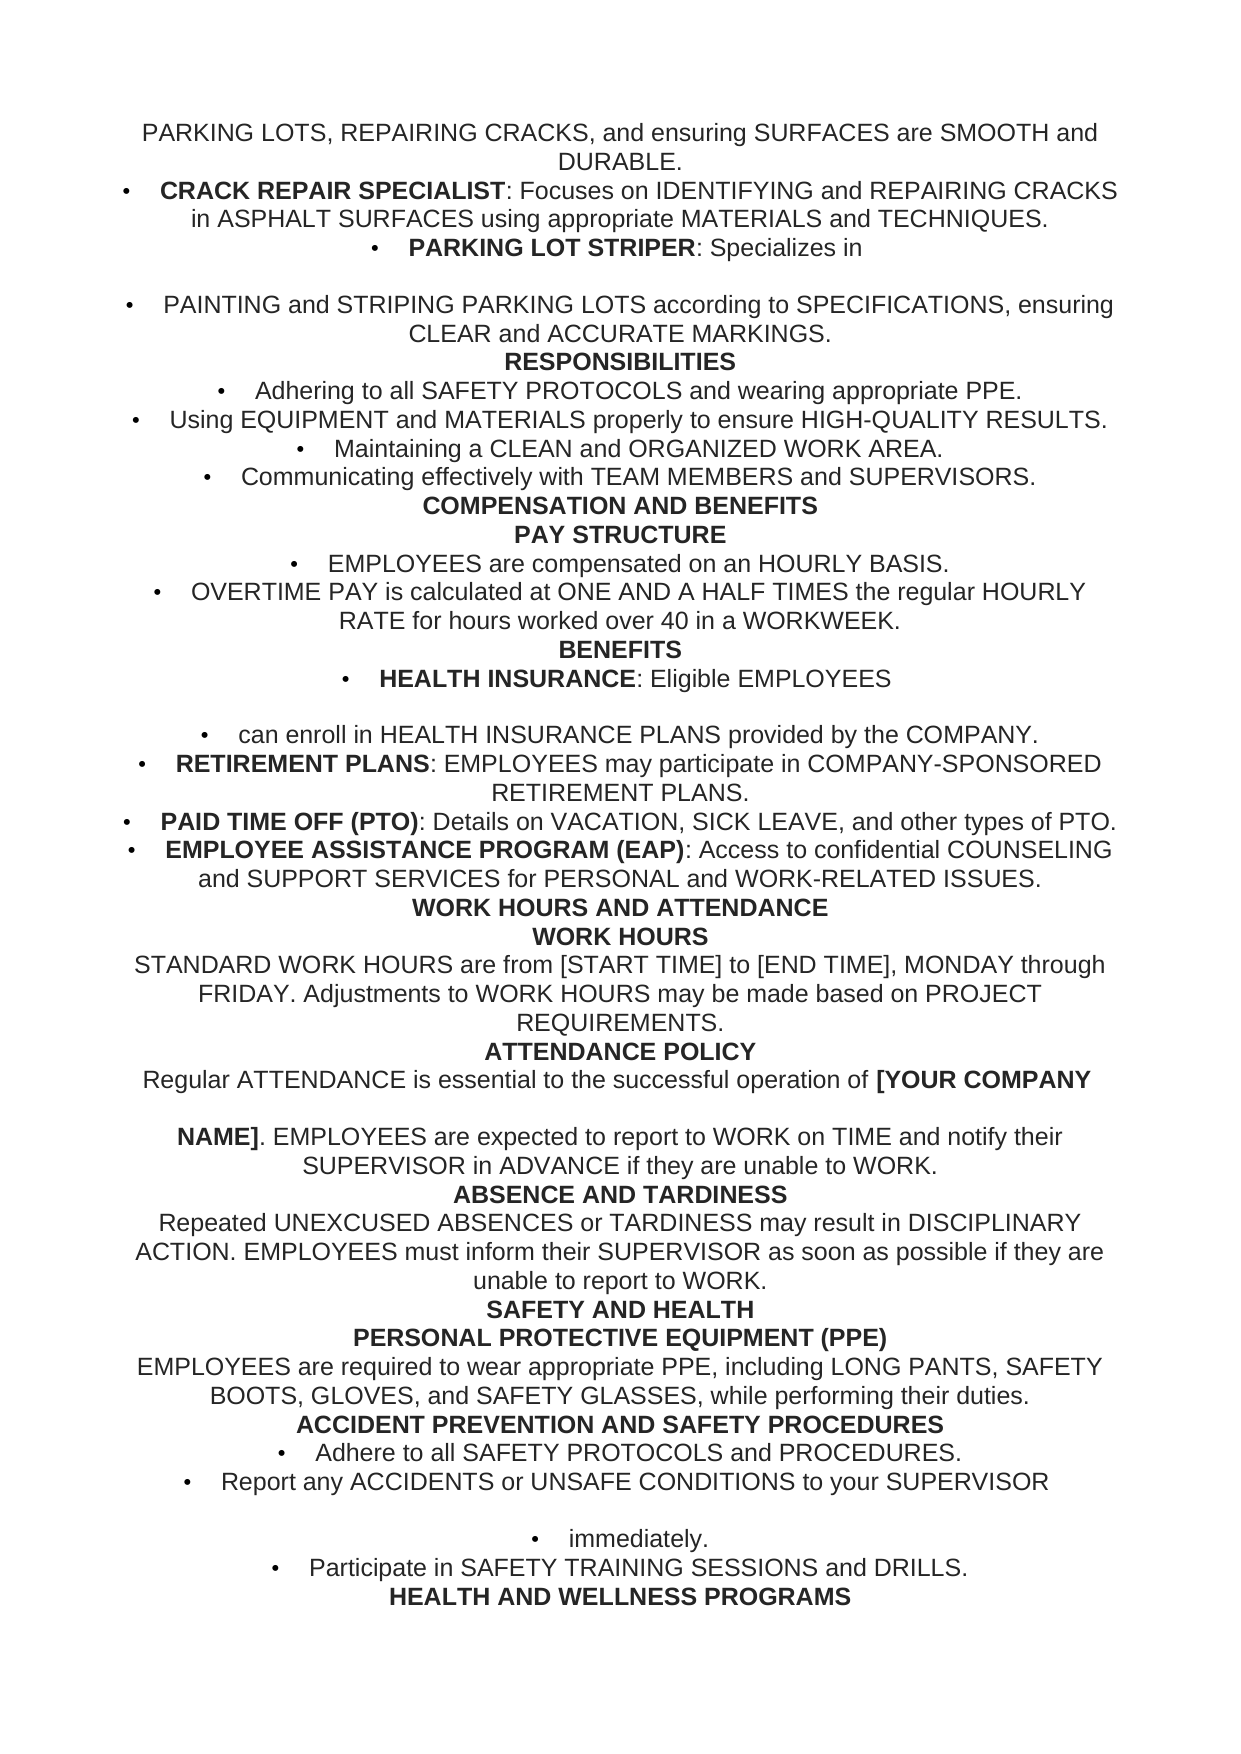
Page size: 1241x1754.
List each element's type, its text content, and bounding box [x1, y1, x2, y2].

text HEALTH AND WELLNESS PROGRAMS [118, 1581, 1122, 1610]
text SAFETY AND HEALTH [118, 1295, 1122, 1323]
text NAME]. EMPLOYEES are expected to report to WORK on TIME and notify their SUPERVISOR in ADVANCE if they are unable to WORK. [118, 1122, 1122, 1180]
text PERSONAL PROTECTIVE EQUIPMENT (PPE) [118, 1323, 1122, 1352]
list CRACK REPAIR SPECIALIST: Focuses on IDENTIFYING and REPAIRING CRACKS in ASPHALT SURFACES using appropriate MATERIALS and TECHNIQUES. [81, 176, 1122, 233]
text EMPLOYEES are required to wear appropriate PPE, including LONG PANTS, SAFETY BOOTS, GLOVES, and SAFETY GLASSES, while performing their duties. [118, 1352, 1122, 1410]
list PAINTING and STRIPING PARKING LOTS according to SPECIFICATIONS, ensuring CLEAR and ACCURATE MARKINGS. [81, 290, 1122, 347]
list OVERTIME PAY is calculated at ONE AND A HALF TIMES the regular HOURLY RATE for hours worked over 40 in a WORKWEEK. [81, 577, 1122, 635]
list Participate in SAFETY TRAINING SESSIONS and DRILLS. [81, 1553, 1122, 1581]
text PAY STRUCTURE [118, 520, 1122, 549]
text Repeated UNEXCUSED ABSENCES or TARDINESS may result in DISCIPLINARY ACTION. EMPLOYEES must inform their SUPERVISOR as soon as possible if they are unable to report to WORK. [118, 1208, 1122, 1295]
list EMPLOYEES are compensated on an HOURLY BASIS. [81, 549, 1122, 577]
text WORK HOURS [118, 922, 1122, 950]
list PARKING LOT STRIPER: Specializes in [81, 233, 1122, 262]
list RETIREMENT PLANS: EMPLOYEES may participate in COMPANY-SPONSORED RETIREMENT PLANS. [81, 749, 1122, 807]
text STANDARD WORK HOURS are from [START TIME] to [END TIME], MONDAY through FRIDAY. Adjustments to WORK HOURS may be made based on PROJECT REQUIREMENTS. [118, 950, 1122, 1037]
list Adhering to all SAFETY PROTOCOLS and wearing appropriate PPE. [81, 376, 1122, 405]
text RESPONSIBILITIES [118, 347, 1122, 376]
text BENEFITS [118, 635, 1122, 664]
list PAID TIME OFF (PTO): Details on VACATION, SICK LEAVE, and other types of PTO. [81, 807, 1122, 835]
list Communicating effectively with TEAM MEMBERS and SUPERVISORS. [81, 462, 1122, 491]
text WORK HOURS AND ATTENDANCE [118, 893, 1122, 922]
list PARKING LOTS, REPAIRING CRACKS, and ensuring SURFACES are SMOOTH and DURABLE. [81, 118, 1122, 176]
text Regular ATTENDANCE is essential to the successful operation of [YOUR COMPANY [118, 1065, 1122, 1094]
list immediately. [81, 1524, 1122, 1553]
text ACCIDENT PREVENTION AND SAFETY PROCEDURES [118, 1410, 1122, 1438]
list Adhere to all SAFETY PROTOCOLS and PROCEDURES. [81, 1438, 1122, 1467]
list EMPLOYEE ASSISTANCE PROGRAM (EAP): Access to confidential COUNSELING and SUPPORT SERVICES for PERSONAL and WORK-RELATED ISSUES. [81, 835, 1122, 893]
list Report any ACCIDENTS or UNSAFE CONDITIONS to your SUPERVISOR [81, 1467, 1122, 1496]
text ABSENCE AND TARDINESS [118, 1180, 1122, 1208]
list Maintaining a CLEAN and ORGANIZED WORK AREA. [81, 434, 1122, 462]
list can enroll in HEALTH INSURANCE PLANS provided by the COMPANY. [81, 720, 1122, 749]
text ATTENDANCE POLICY [118, 1037, 1122, 1065]
list Using EQUIPMENT and MATERIALS properly to ensure HIGH-QUALITY RESULTS. [81, 405, 1122, 434]
list HEALTH INSURANCE: Eligible EMPLOYEES [81, 664, 1122, 692]
text COMPENSATION AND BENEFITS [118, 491, 1122, 520]
